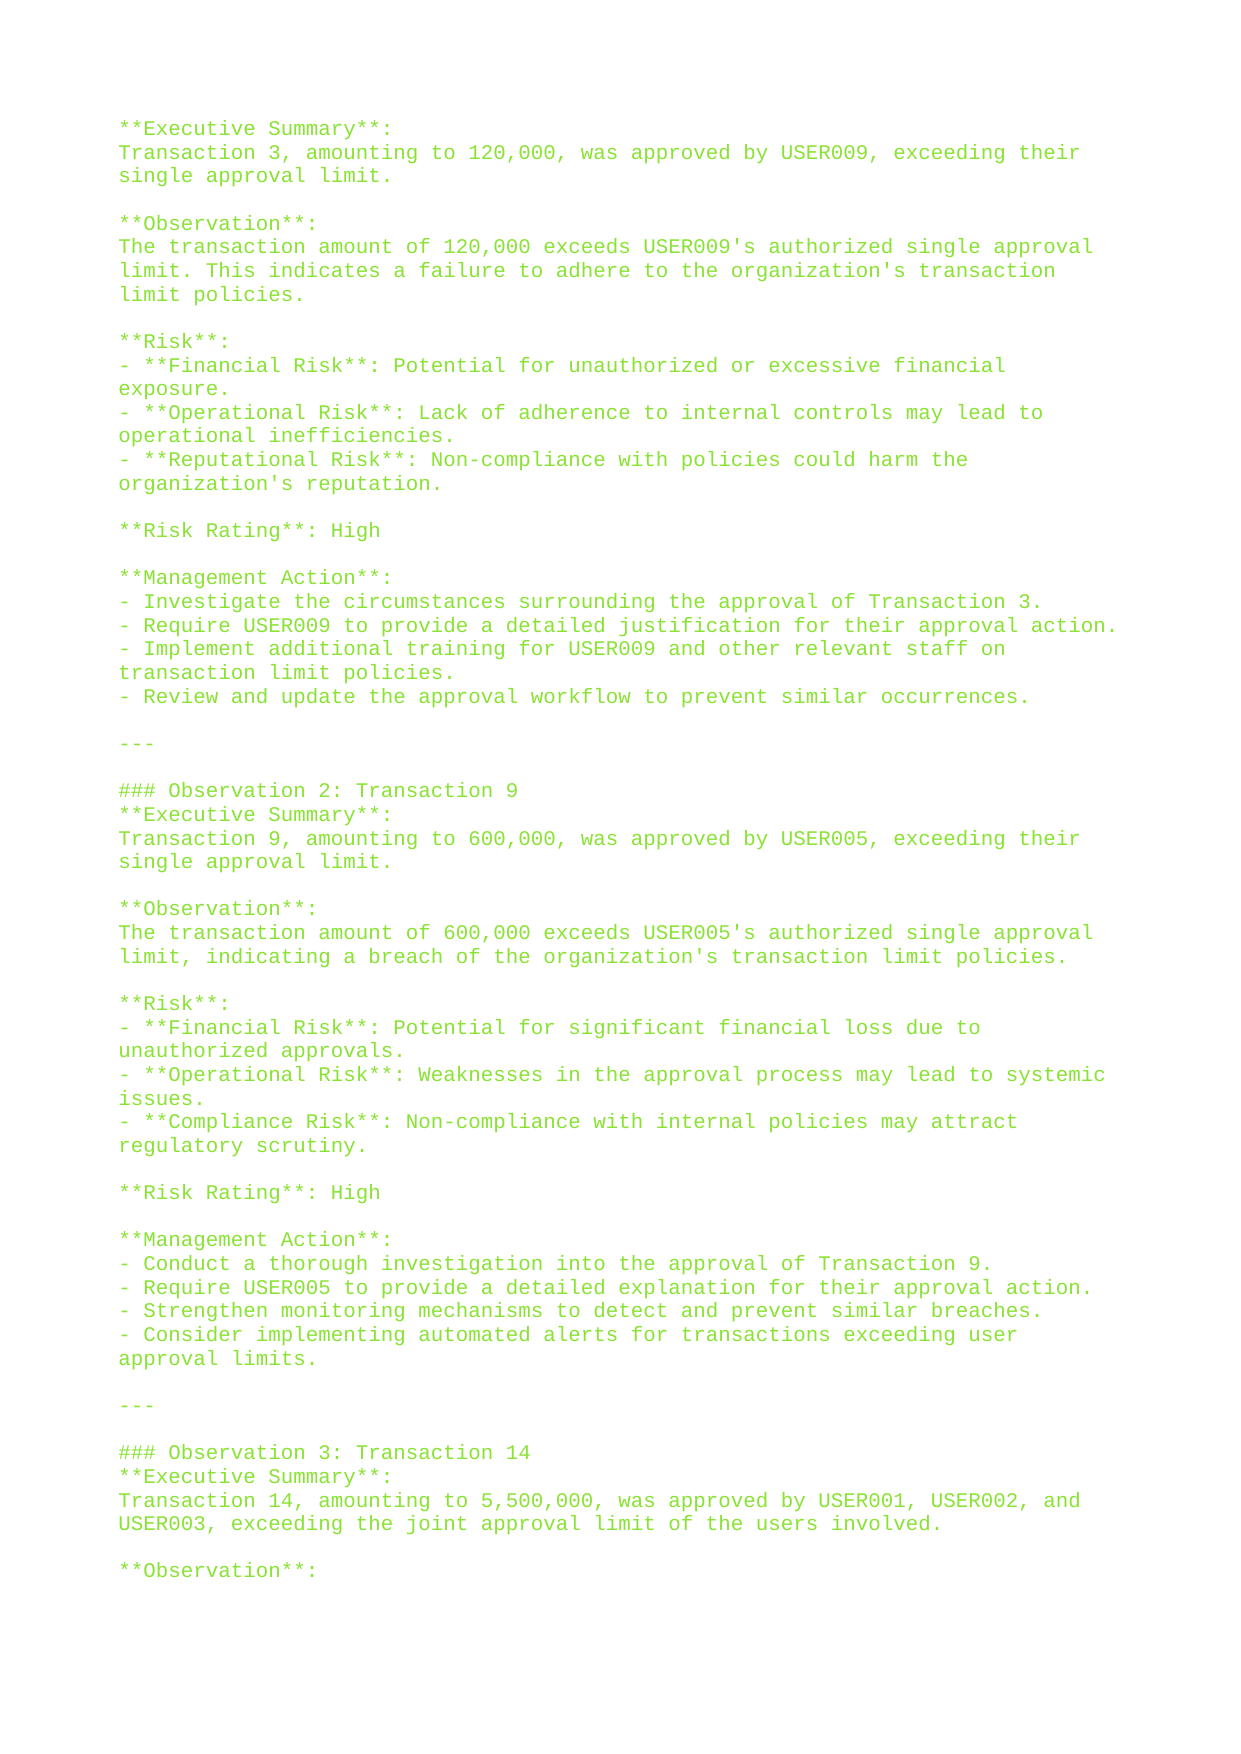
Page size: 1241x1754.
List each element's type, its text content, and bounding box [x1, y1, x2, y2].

text **Risk**: [118, 331, 1122, 354]
text - **Financial Risk**: Potential for unauthorized or excessive financial exposure. [118, 354, 1122, 402]
text - Consider implementing automated alerts for transactions exceeding user approval limits. [118, 1324, 1122, 1371]
text - Investigate the circumstances surrounding the approval of Transaction 3. [118, 591, 1122, 615]
text - **Reputational Risk**: Non-compliance with policies could harm the organization's reputation. [118, 449, 1122, 496]
text **Management Action**: [118, 1229, 1122, 1253]
text - Require USER009 to provide a detailed justification for their approval action. [118, 615, 1122, 638]
text - Strengthen monitoring mechanisms to detect and prevent similar breaches. [118, 1300, 1122, 1324]
text --- [118, 733, 1122, 757]
text ### Observation 3: Transaction 14 [118, 1442, 1122, 1466]
text **Observation**: [118, 1561, 1122, 1584]
text - **Compliance Risk**: Non-compliance with internal policies may attract regulatory scrutiny. [118, 1111, 1122, 1158]
text - Conduct a thorough investigation into the approval of Transaction 9. [118, 1253, 1122, 1277]
text - **Operational Risk**: Weaknesses in the approval process may lead to systemic issues. [118, 1064, 1122, 1111]
text **Executive Summary**: [118, 1466, 1122, 1489]
text - **Financial Risk**: Potential for significant financial loss due to unauthorized approvals. [118, 1017, 1122, 1064]
text **Observation**: [118, 213, 1122, 236]
text Transaction 14, amounting to 5,500,000, was approved by USER001, USER002, and USER003, exceeding the joint approval limit of the users involved. [118, 1489, 1122, 1537]
text - Review and update the approval workflow to prevent similar occurrences. [118, 686, 1122, 709]
text Transaction 9, amounting to 600,000, was approved by USER005, exceeding their single approval limit. [118, 827, 1122, 875]
text **Management Action**: [118, 567, 1122, 591]
text **Risk Rating**: High [118, 520, 1122, 544]
text --- [118, 1395, 1122, 1419]
text Transaction 3, amounting to 120,000, was approved by USER009, exceeding their single approval limit. [118, 142, 1122, 189]
text ### Observation 2: Transaction 9 [118, 780, 1122, 804]
text **Observation**: [118, 898, 1122, 922]
text - **Operational Risk**: Lack of adherence to internal controls may lead to operational inefficiencies. [118, 402, 1122, 449]
text The transaction amount of 600,000 exceeds USER005's authorized single approval limit, indicating a breach of the organization's transaction limit policies. [118, 922, 1122, 969]
text **Executive Summary**: [118, 118, 1122, 142]
text - Implement additional training for USER009 and other relevant staff on transaction limit policies. [118, 638, 1122, 686]
text - Require USER005 to provide a detailed explanation for their approval action. [118, 1277, 1122, 1300]
text **Risk Rating**: High [118, 1182, 1122, 1206]
text The transaction amount of 120,000 exceeds USER009's authorized single approval limit. This indicates a failure to adhere to the organization's transaction limit policies. [118, 236, 1122, 307]
text **Risk**: [118, 993, 1122, 1017]
text **Executive Summary**: [118, 804, 1122, 827]
